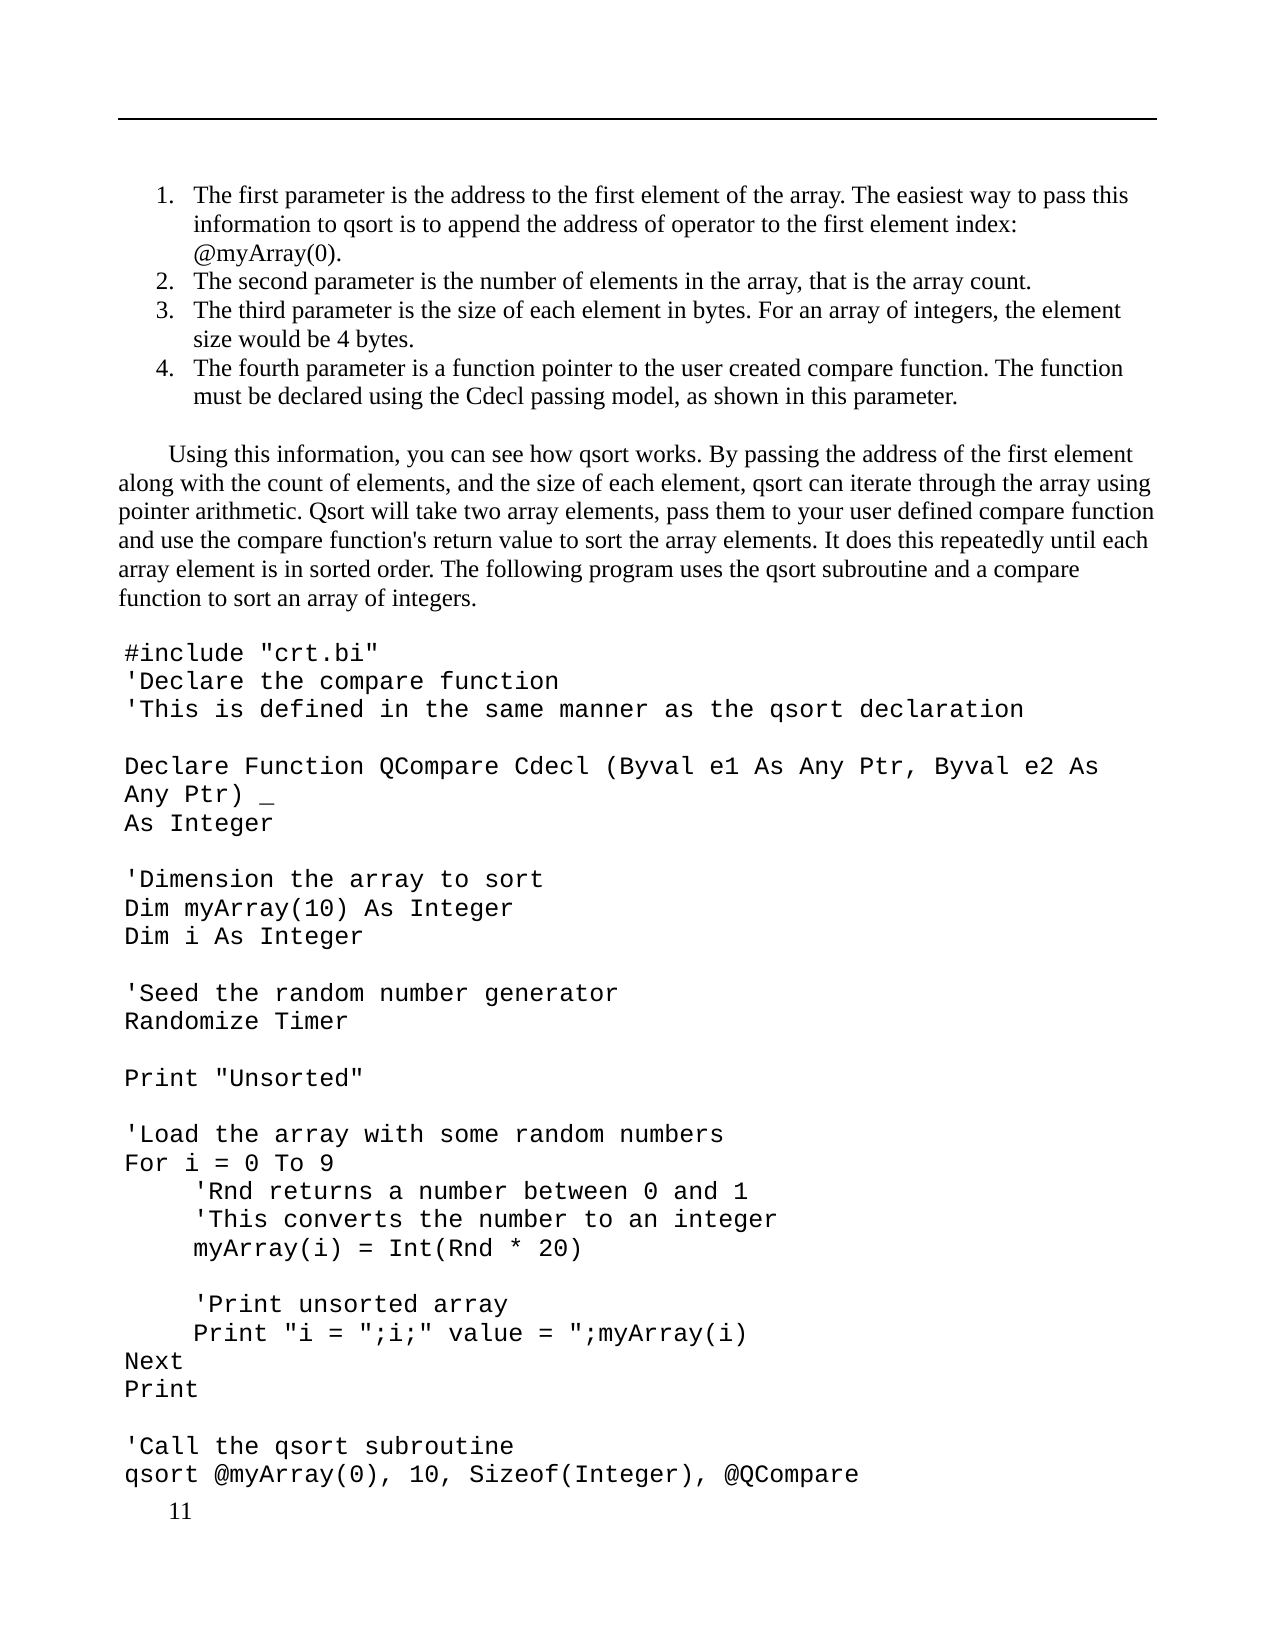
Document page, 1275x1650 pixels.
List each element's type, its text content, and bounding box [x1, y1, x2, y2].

list The second parameter is the number of elements in the array, that is the array count. [156, 266, 1157, 295]
text myArray(i) = Int(Rnd * 20) [118, 1235, 1157, 1263]
text Using this information, you can see how qsort works. By passing the address of the first element along with the count of elements, and the size of each element, qsort can iterate through the array using pointer arithmetic. Qsort will take two array elements, pass them to your user defined compare function and use the compare function's return value to sort the array elements. It does this repeatedly until each array element is in sorted order. The following program uses the qsort subroutine and a compare function to sort an array of integers. [118, 439, 1157, 611]
text 'Load the array with some random numbers [118, 1122, 1157, 1150]
text As Integer [118, 810, 1157, 838]
text Dim myArray(10) As Integer [118, 895, 1157, 923]
text Randomize Timer [118, 1008, 1157, 1037]
text Print [118, 1377, 1157, 1405]
text Print "i = ";i;" value = ";myArray(i) [118, 1320, 1157, 1348]
text 'Declare the compare function [118, 668, 1157, 697]
text Next [118, 1348, 1157, 1377]
text #include "crt.bi" [118, 640, 1157, 668]
text Print "Unsorted" [118, 1065, 1157, 1093]
text 'This converts the number to an integer [118, 1207, 1157, 1235]
text 'Call the qsort subroutine [118, 1433, 1157, 1462]
list The third parameter is the size of each element in bytes. For an array of integers, the element size would be 4 bytes. [156, 295, 1157, 353]
text Dim i As Integer [118, 923, 1157, 952]
text 'Seed the random number generator [118, 980, 1157, 1008]
text 'Dimension the array to sort [118, 867, 1157, 895]
text 'Print unsorted array [118, 1292, 1157, 1320]
list The fourth parameter is a function pointer to the user created compare function. The function must be declared using the Cdecl passing model, as shown in this parameter. [156, 353, 1157, 410]
text For i = 0 To 9 [118, 1150, 1157, 1178]
text qsort @myArray(0), 10, Sizeof(Integer), @QCompare [118, 1462, 1157, 1490]
text Declare Function QCompare Cdecl (Byval e1 As Any Ptr, Byval e2 As Any Ptr) _ [118, 753, 1157, 810]
text 'This is defined in the same manner as the qsort declaration [118, 697, 1157, 725]
list The first parameter is the address to the first element of the array. The easiest way to pass this information to qsort is to append the address of operator to the first element index: @myArray(0). [156, 180, 1157, 266]
text 'Rnd returns a number between 0 and 1 [118, 1178, 1157, 1207]
